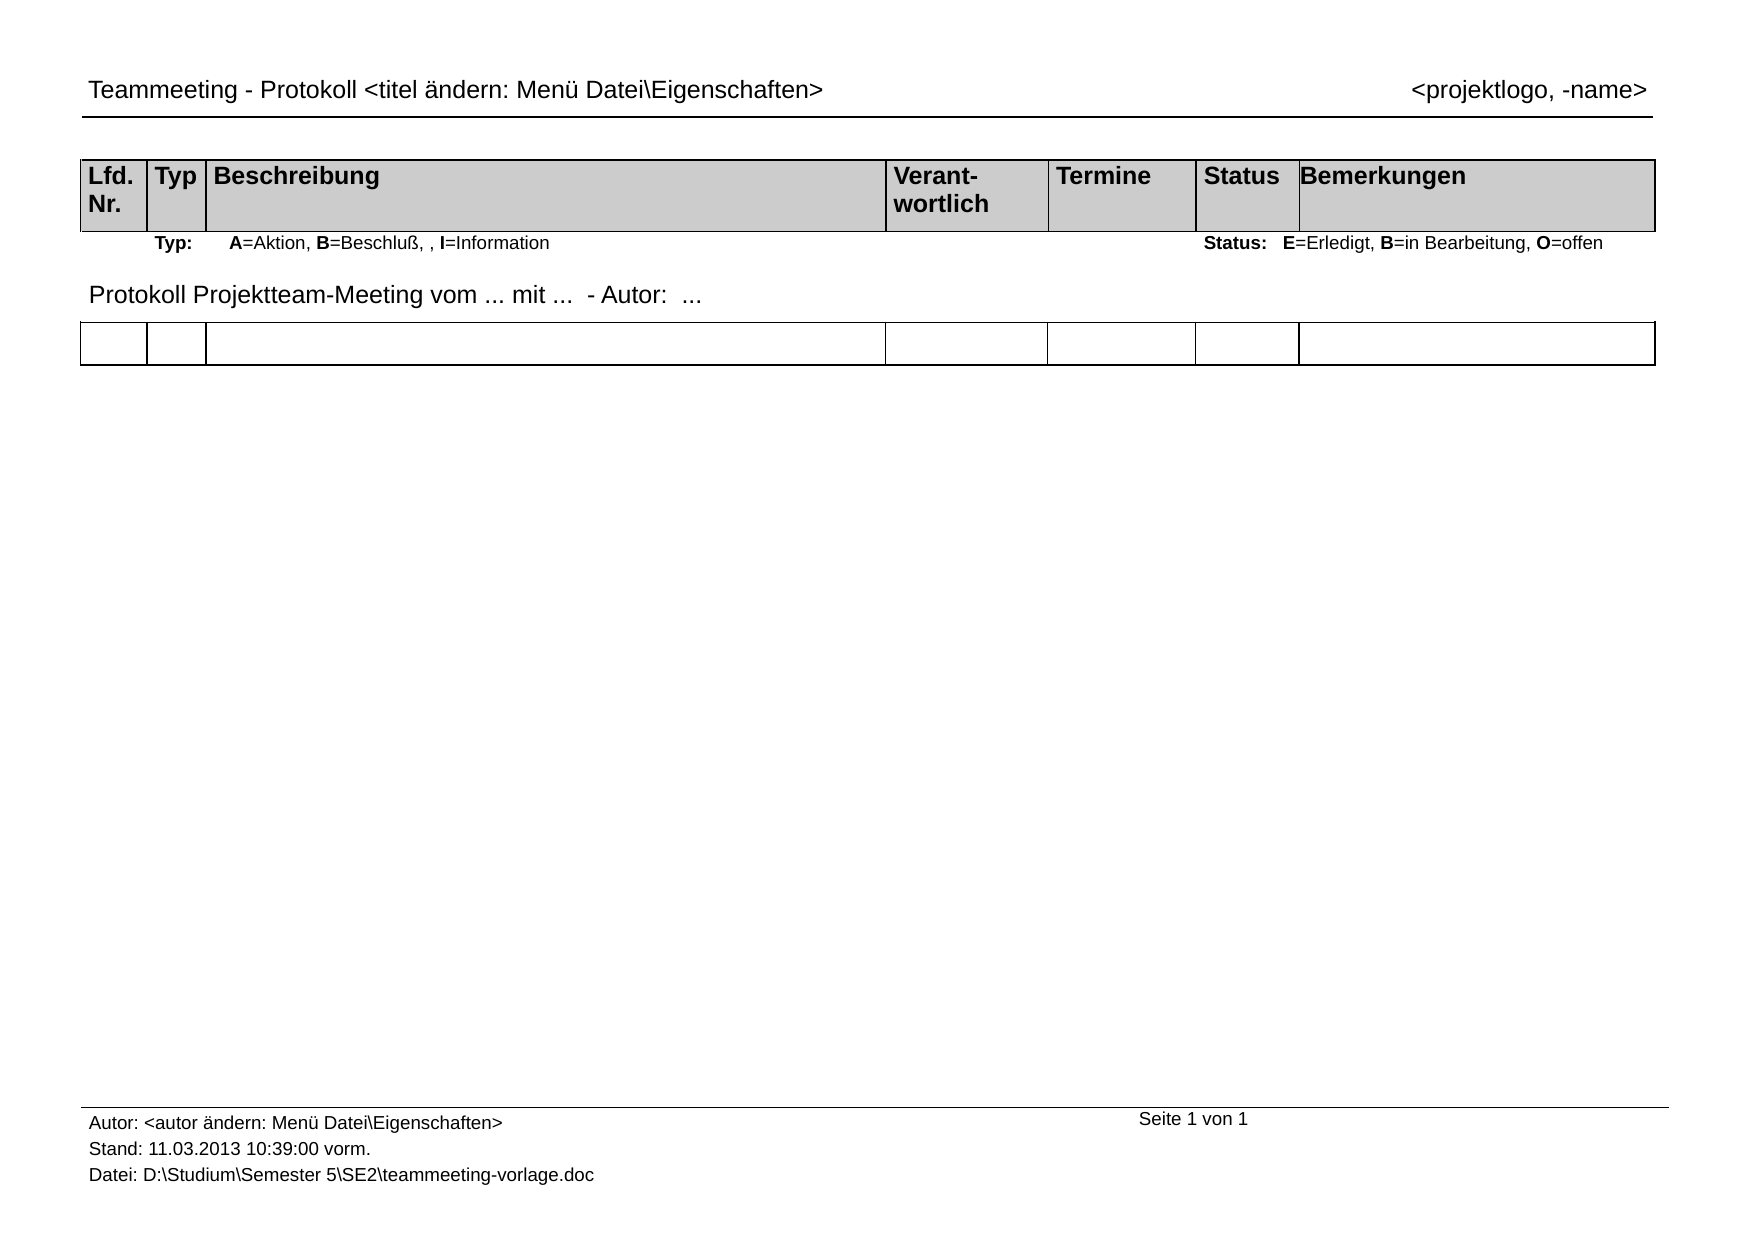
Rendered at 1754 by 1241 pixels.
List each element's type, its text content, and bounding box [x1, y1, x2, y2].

table_header [1048, 323, 1195, 364]
table_header [1300, 323, 1654, 364]
table_header [148, 323, 205, 364]
table_header [1196, 323, 1298, 364]
table_header [207, 323, 885, 364]
table_header [886, 323, 1047, 364]
text Protokoll Projektteam-Meeting vom ... mit ... - Autor: ... [89, 280, 1665, 309]
table_header [81, 323, 146, 364]
